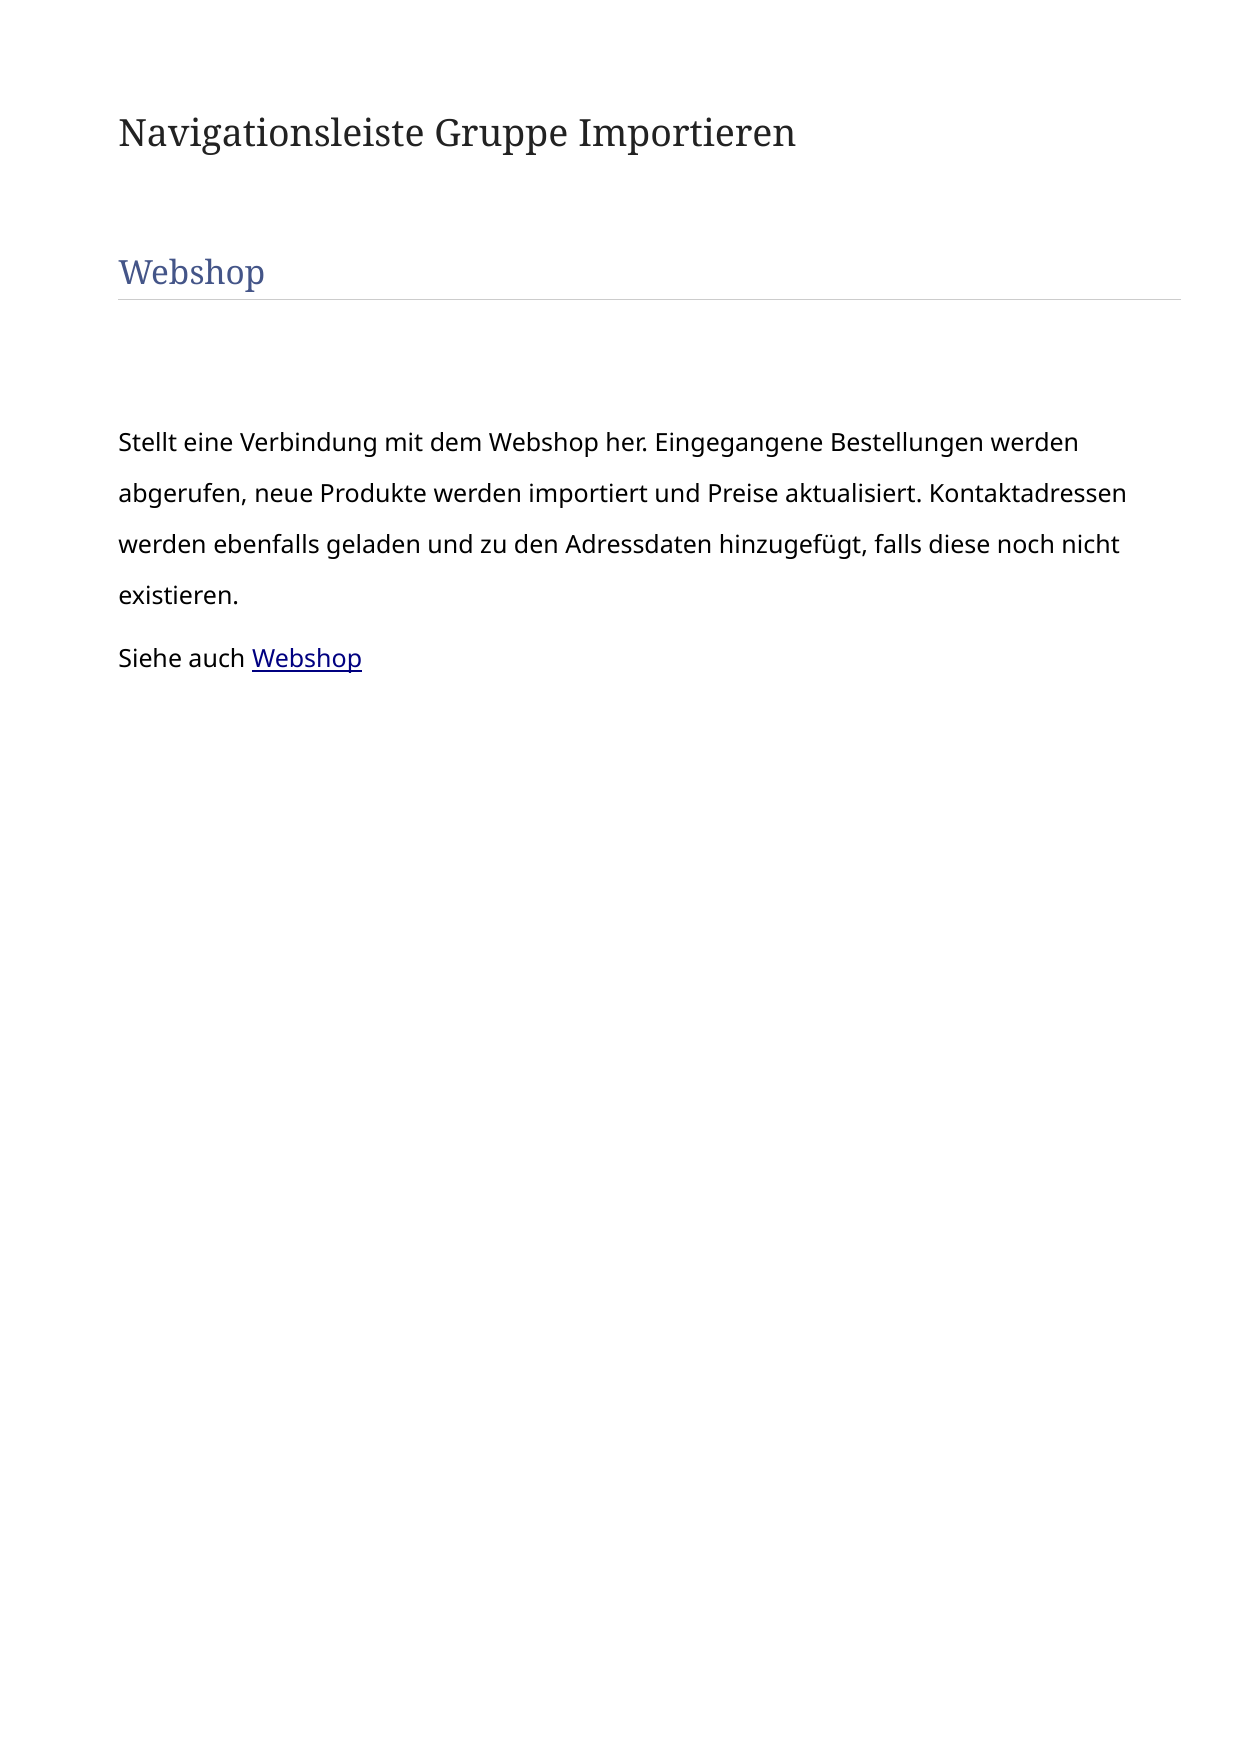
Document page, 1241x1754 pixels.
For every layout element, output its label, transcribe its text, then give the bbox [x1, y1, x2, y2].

text Siehe auch Webshop [118, 641, 1181, 675]
subtitle Navigationsleiste Gruppe Importieren [118, 106, 1181, 157]
subtitle Webshop [118, 249, 1181, 299]
text Stellt eine Verbindung mit dem Webshop her. Eingegangene Bestellungen werden abgerufen, neue Produkte werden importiert und Preise aktualisiert. Kontaktadressen werden ebenfalls geladen und zu den Adressdaten hinzugefügt, falls diese noch nicht existieren. [118, 424, 1181, 612]
